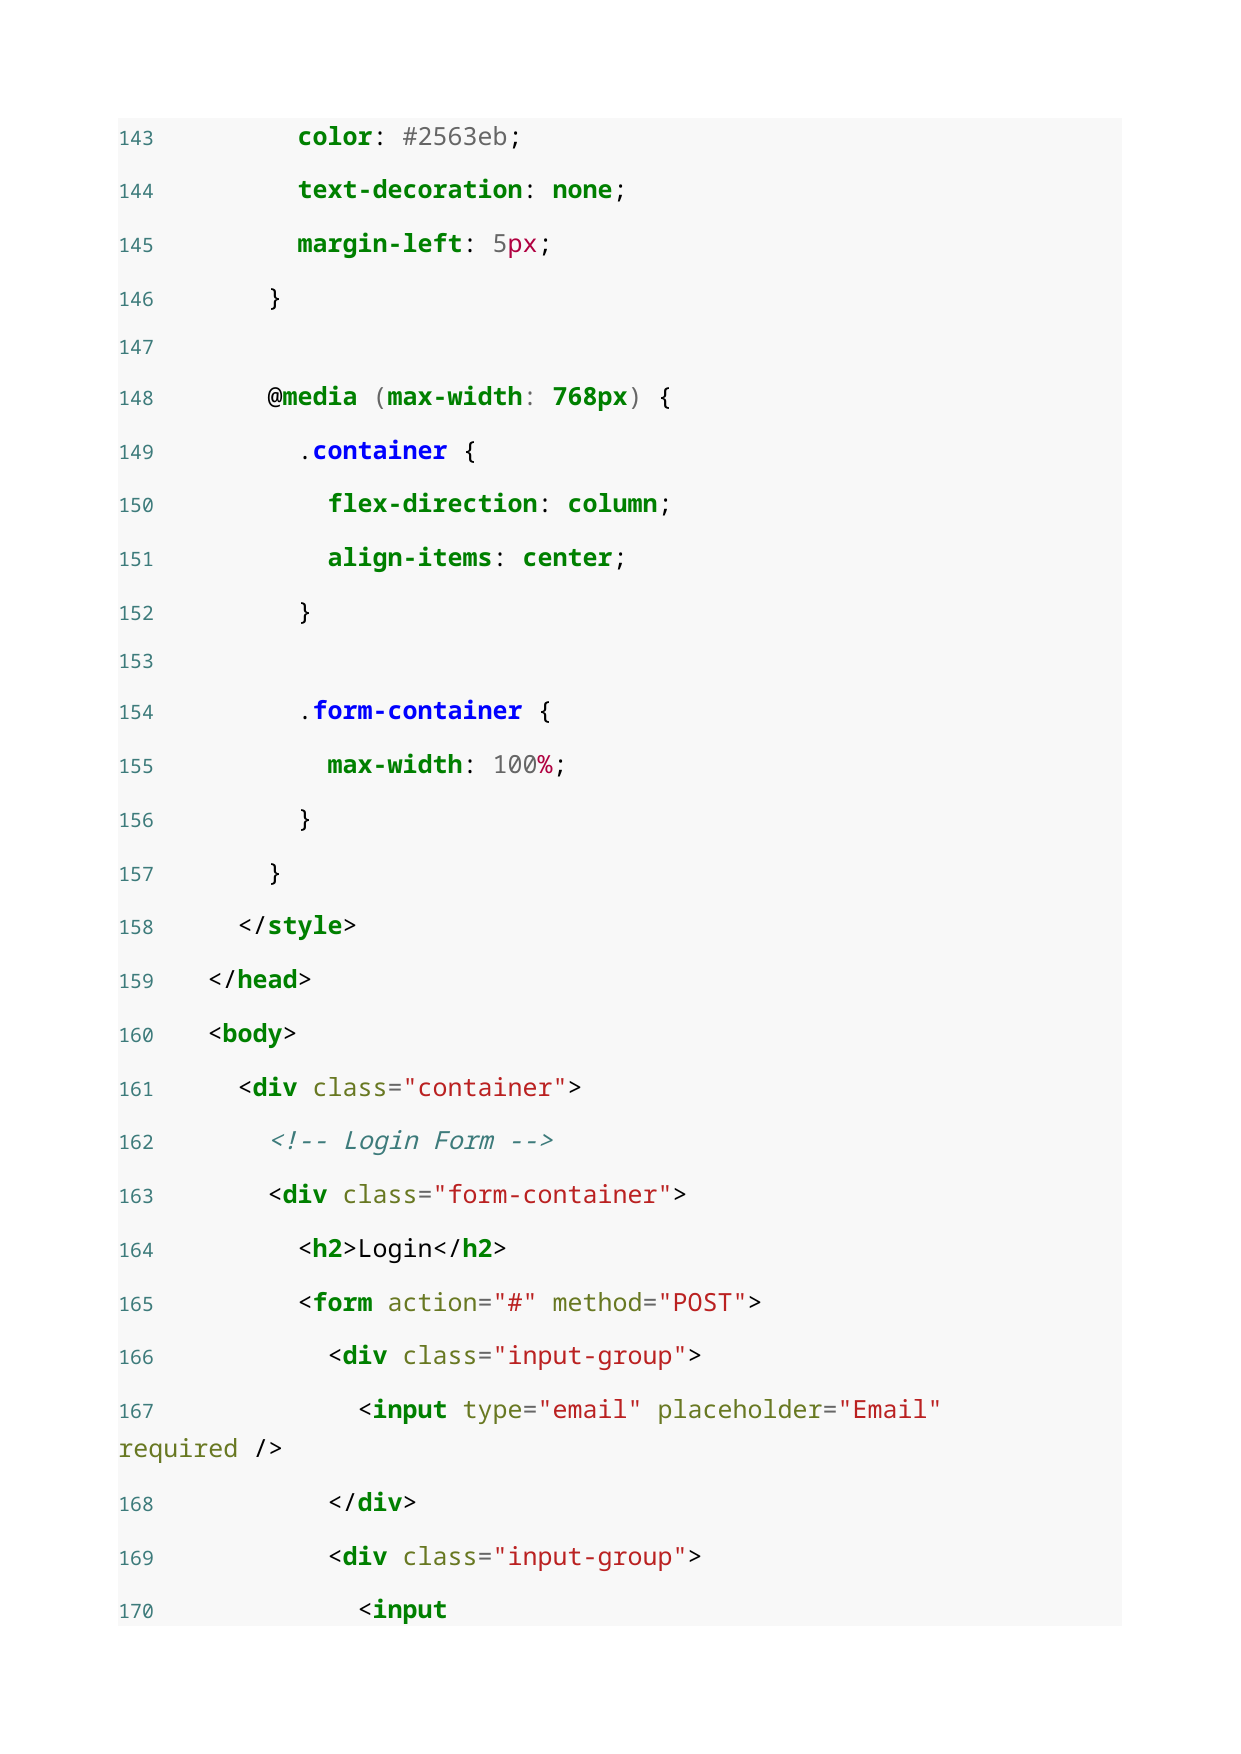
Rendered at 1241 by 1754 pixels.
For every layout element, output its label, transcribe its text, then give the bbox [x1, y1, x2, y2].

text 158 </style> [118, 908, 1122, 942]
text 157 } [118, 854, 1122, 888]
text 154 .form-container { [118, 693, 1122, 727]
text 163 <div class="form-container"> [118, 1177, 1122, 1211]
text 146 } [118, 279, 1122, 313]
text 147 [118, 333, 1122, 360]
text 169 <div class="input-group"> [118, 1538, 1122, 1572]
text 143 color: #2563eb; [118, 118, 1122, 152]
text 149 .container { [118, 432, 1122, 466]
text 159 </head> [118, 962, 1122, 996]
text 167 <input type="email" placeholder="Email" required /> [118, 1392, 1122, 1465]
text 151 align-items: center; [118, 540, 1122, 574]
text 148 @media (max-width: 768px) { [118, 379, 1122, 413]
text 144 text-decoration: none; [118, 172, 1122, 206]
text 166 <div class="input-group"> [118, 1338, 1122, 1372]
text 155 max-width: 100%; [118, 747, 1122, 781]
text 156 } [118, 800, 1122, 834]
text 170 <input [118, 1592, 1122, 1626]
text 165 <form action="#" method="POST"> [118, 1284, 1122, 1318]
text 168 </div> [118, 1484, 1122, 1519]
text 160 <body> [118, 1015, 1122, 1049]
text 164 <h2>Login</h2> [118, 1230, 1122, 1264]
text 153 [118, 647, 1122, 674]
text 161 <div class="container"> [118, 1069, 1122, 1103]
text 162 <!-- Login Form --> [118, 1123, 1122, 1157]
text 152 } [118, 594, 1122, 628]
text 145 margin-left: 5px; [118, 226, 1122, 260]
text 150 flex-direction: column; [118, 486, 1122, 520]
